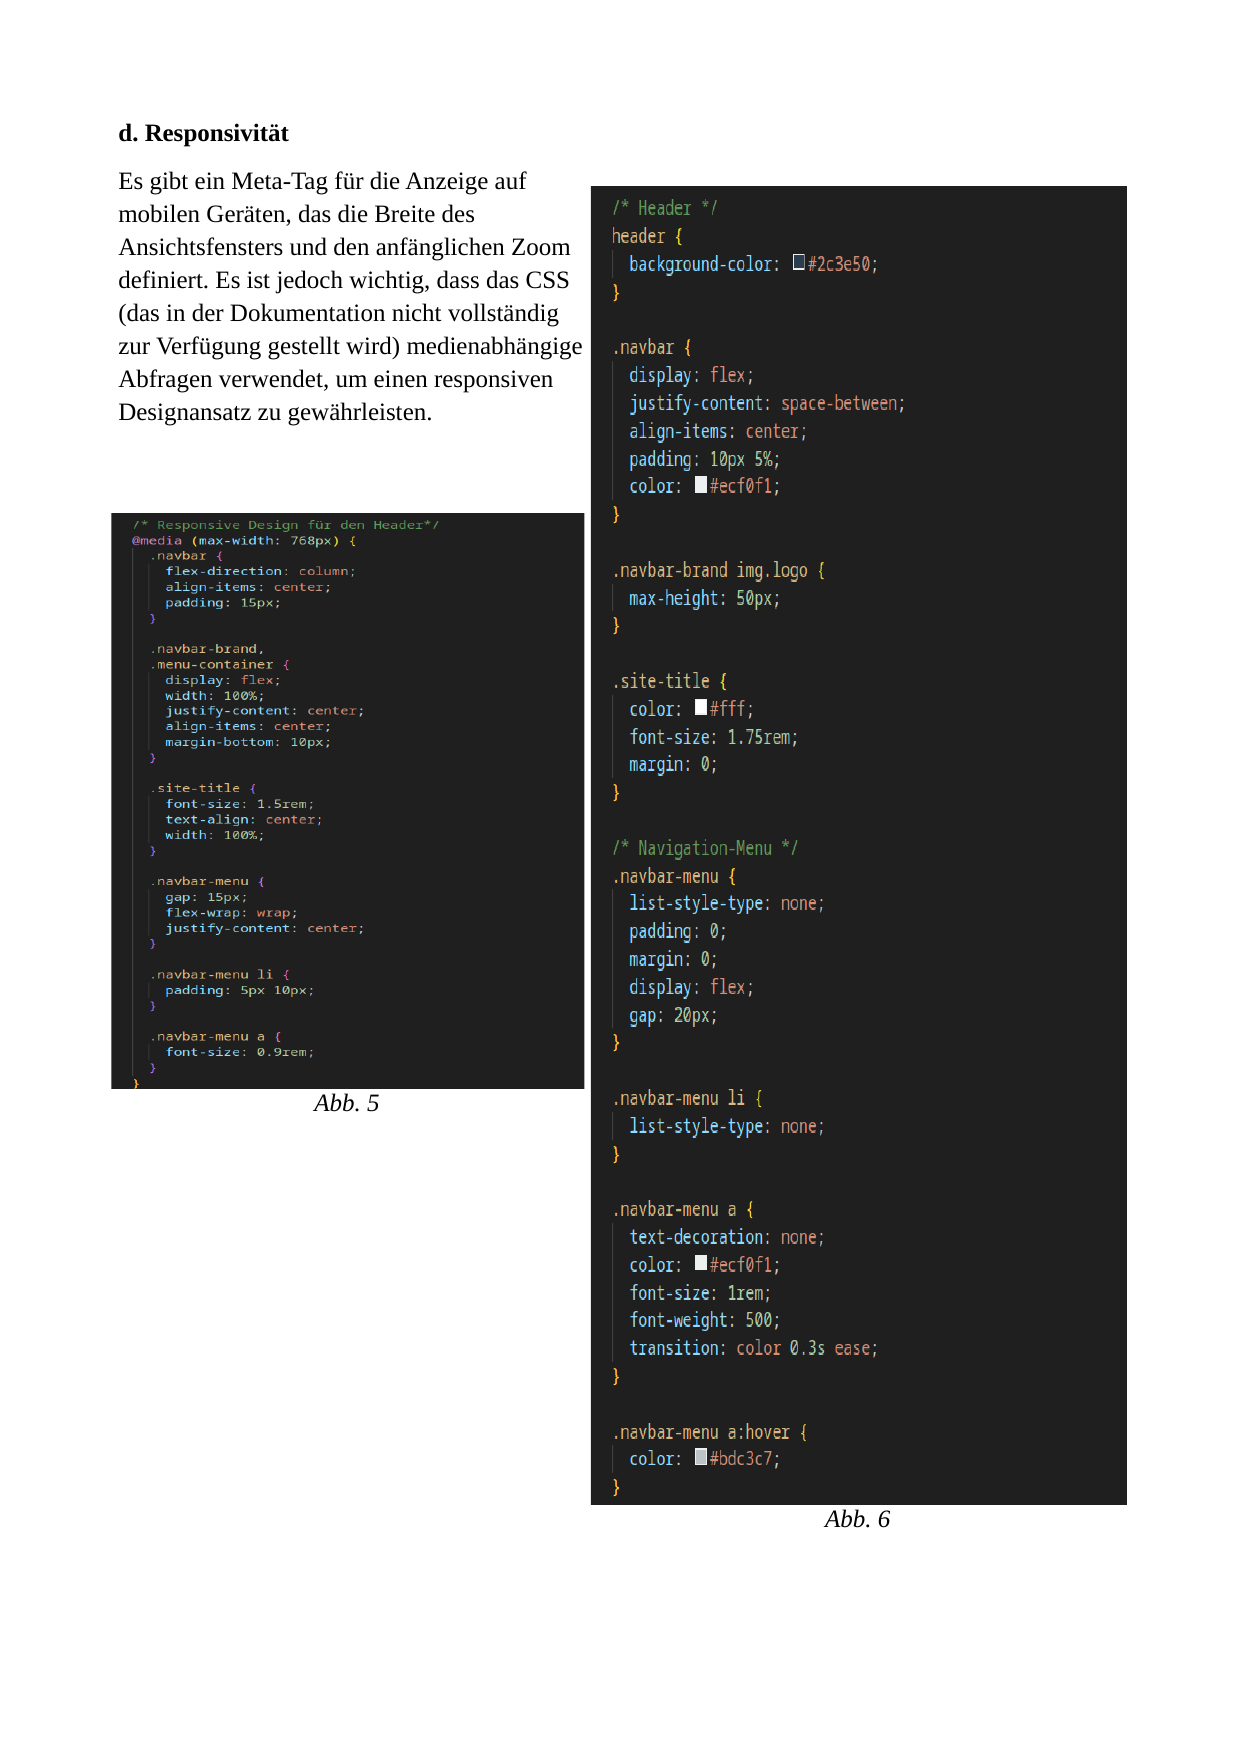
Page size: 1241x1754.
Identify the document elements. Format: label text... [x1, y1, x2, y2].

text Abb. 5 [111, 1089, 584, 1117]
text d. Responsivität [118, 118, 1122, 147]
picture [111, 513, 585, 1089]
text Es gibt ein Meta-Tag für die Anzeige auf mobilen Geräten, das die Breite des Ansichtsfensters und den anfänglichen Zoom definiert. Es ist jedoch wichtig, dass das CSS (das in der Dokumentation nicht vollständig zur Verfügung gestellt wird) medienabhängige Abfragen verwendet, um einen responsiven Designansatz zu gewährleisten. [118, 166, 1127, 426]
picture [590, 186, 1127, 1505]
text Abb. 6 [591, 1505, 1127, 1533]
